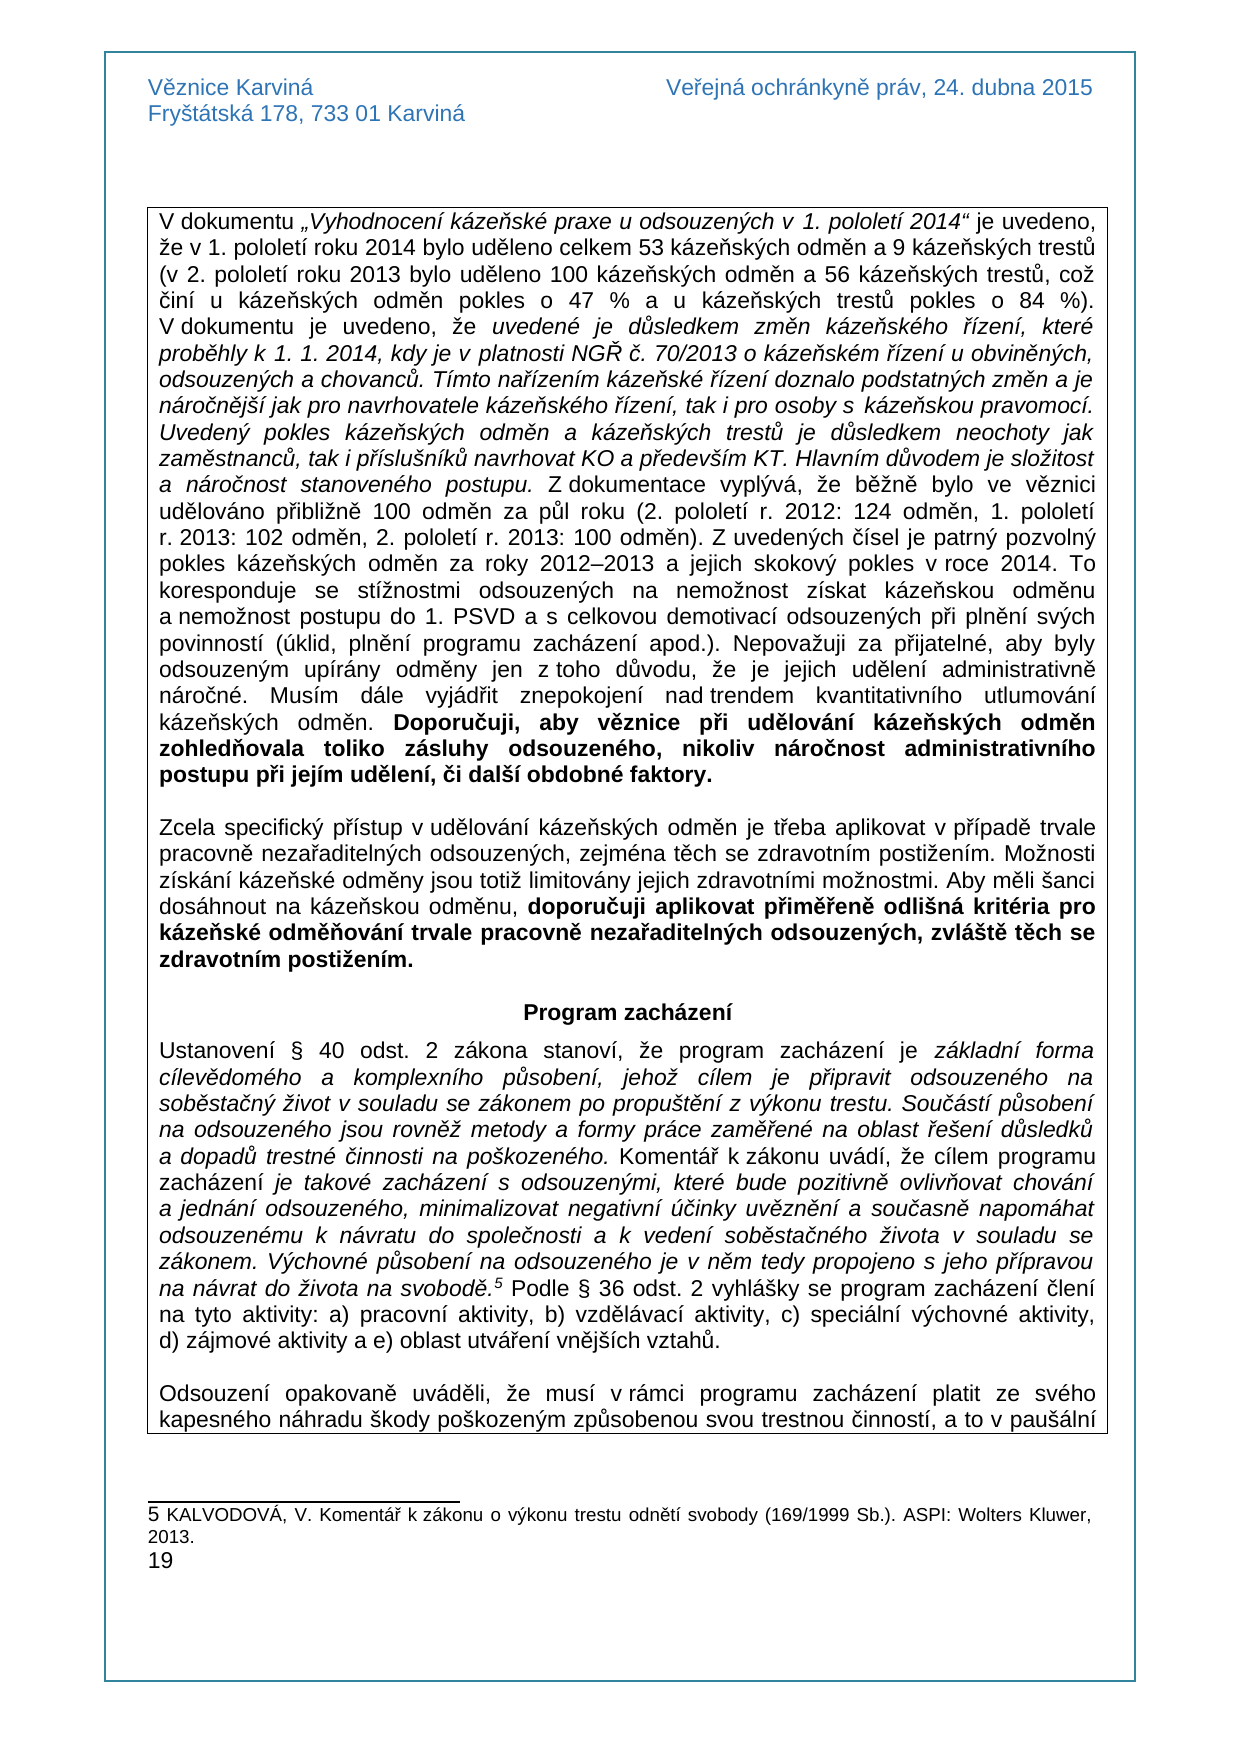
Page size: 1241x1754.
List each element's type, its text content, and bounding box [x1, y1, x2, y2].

table_cell V dokumentu „Vyhodnocení kázeňské praxe u odsouzených v 1. pololetí 2014“ je uvedeno, že v 1. pololetí roku 2014 bylo uděleno celkem 53 kázeňských odměn a 9 kázeňských trestů (v 2. pololetí roku 2013 bylo uděleno 100 kázeňských odměn a 56 kázeňských trestů, což činí u kázeňských odměn pokles o 47 % a u kázeňských trestů pokles o 84 %). V dokumentu je uvedeno, že uvedené je důsledkem změn kázeňského řízení, které proběhly k 1. 1. 2014, kdy je v platnosti NGŘ č. 70/2013 o kázeňském řízení u obviněných, odsouzených a chovanců. Tímto nařízením kázeňské řízení doznalo podstatných změn a je náročnější jak pro navrhovatele kázeňského řízení, tak i pro osoby s kázeňskou pravomocí. Uvedený pokles kázeňských odměn a kázeňských trestů je důsledkem neochoty jak zaměstnanců, tak i příslušníků navrhovat KO a především KT. Hlavním důvodem je složitost a náročnost stanoveného postupu. Z dokumentace vyplývá, že běžně bylo ve věznici udělováno přibližně 100 odměn za půl roku (2. pololetí r. 2012: 124 odměn, 1. pololetí r. 2013: 102 odměn, 2. pololetí r. 2013: 100 odměn). Z uvedených čísel je patrný pozvolný pokles kázeňských odměn za roky 2012–2013 a jejich skokový pokles v roce 2014. To koresponduje se stížnostmi odsouzených na nemožnost získat kázeňskou odměnu a nemožnost postupu do 1. PSVD a s celkovou demotivací odsouzených při plnění svých povinností (úklid, plnění programu zacházení apod.). Nepovažuji za přijatelné, aby byly odsouzeným upírány odměny jen z toho důvodu, že je jejich udělení administrativně náročné. Musím dále vyjádřit znepokojení nad trendem kvantitativního utlumování kázeňských odměn. Doporučuji, aby věznice při udělování kázeňských odměn zohledňovala toliko zásluhy odsouzeného, nikoliv náročnost administrativního postupu při jejím udělení, či další obdobné faktory. Zcela specifický přístup v udělování kázeňských odměn je třeba aplikovat v případě trvale pracovně nezařaditelných odsouzených, zejména těch se zdravotním postižením. Možnosti získání kázeňské odměny jsou totiž limitovány jejich zdravotními možnostmi. Aby měli šanci dosáhnout na kázeňskou odměnu, doporučuji aplikovat přiměřeně odlišná kritéria pro kázeňské odměňování trvale pracovně nezařaditelných odsouzených, zvláště těch se zdravotním postižením. Program zacházení Ustanovení § 40 odst. 2 zákona stanoví, že program zacházení je základní forma cílevědomého a komplexního působení, jehož cílem je připravit odsouzeného na soběstačný život v souladu se zákonem po propuštění z výkonu trestu. Součástí působení na odsouzeného jsou rovněž metody a formy práce zaměřené na oblast řešení důsledků a dopadů trestné činnosti na poškozeného. Komentář k zákonu uvádí, že cílem programu zacházení je takové zacházení s odsouzenými, které bude pozitivně ovlivňovat chování a jednání odsouzeného, minimalizovat negativní účinky uvěznění a současně napomáhat odsouzenému k návratu do společnosti a k vedení soběstačného života v souladu se zákonem. Výchovné působení na odsouzeného je v něm tedy propojeno s jeho přípravou na návrat do života na svobodě. Podle § 36 odst. 2 vyhlášky se program zacházení člení na tyto aktivity: a) pracovní aktivity, b) vzdělávací aktivity, c) speciální výchovné aktivity, d) zájmové aktivity a e) oblast utváření vnějších vztahů. Odsouzení opakovaně uváděli, že musí v rámci programu zacházení platit ze svého kapesného náhradu škody poškozeným způsobenou svou trestnou činností, a to v paušální [148, 208, 1107, 1433]
